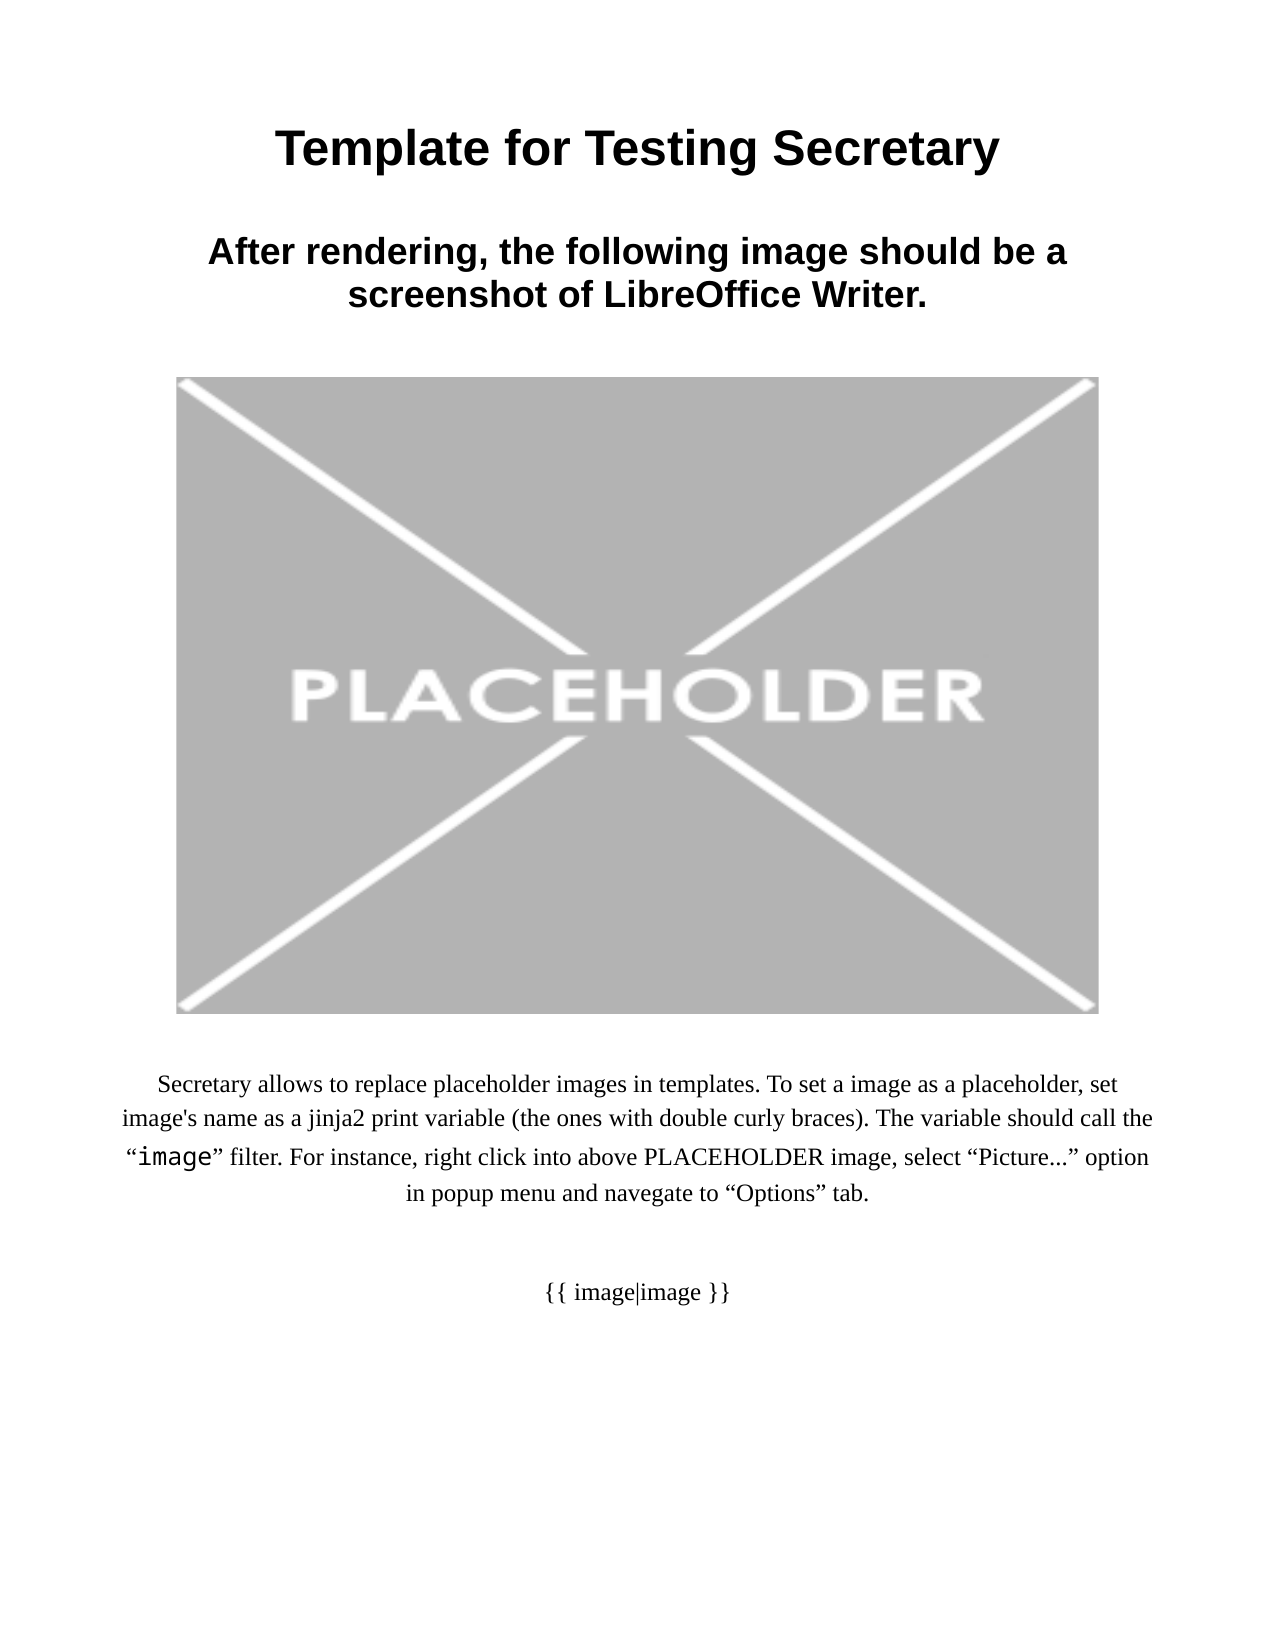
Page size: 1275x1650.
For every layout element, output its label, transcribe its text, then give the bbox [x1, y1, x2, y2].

picture [176, 377, 1099, 1014]
text Secretary allows to replace placeholder images in templates. To set a image as a placeholder, set image's name as a jinja2 print variable (the ones with double curly braces). The variable should call the “image” filter. For instance, right click into above PLACEHOLDER image, select “Picture...” option in popup menu and navegate to “Options” tab. [118, 1069, 1157, 1207]
text {{ image|image }} [118, 1277, 1157, 1305]
subtitle Template for Testing Secretary [118, 118, 1157, 176]
title After rendering, the following image should be a screenshot of LibreOffice Writer. [118, 229, 1157, 316]
